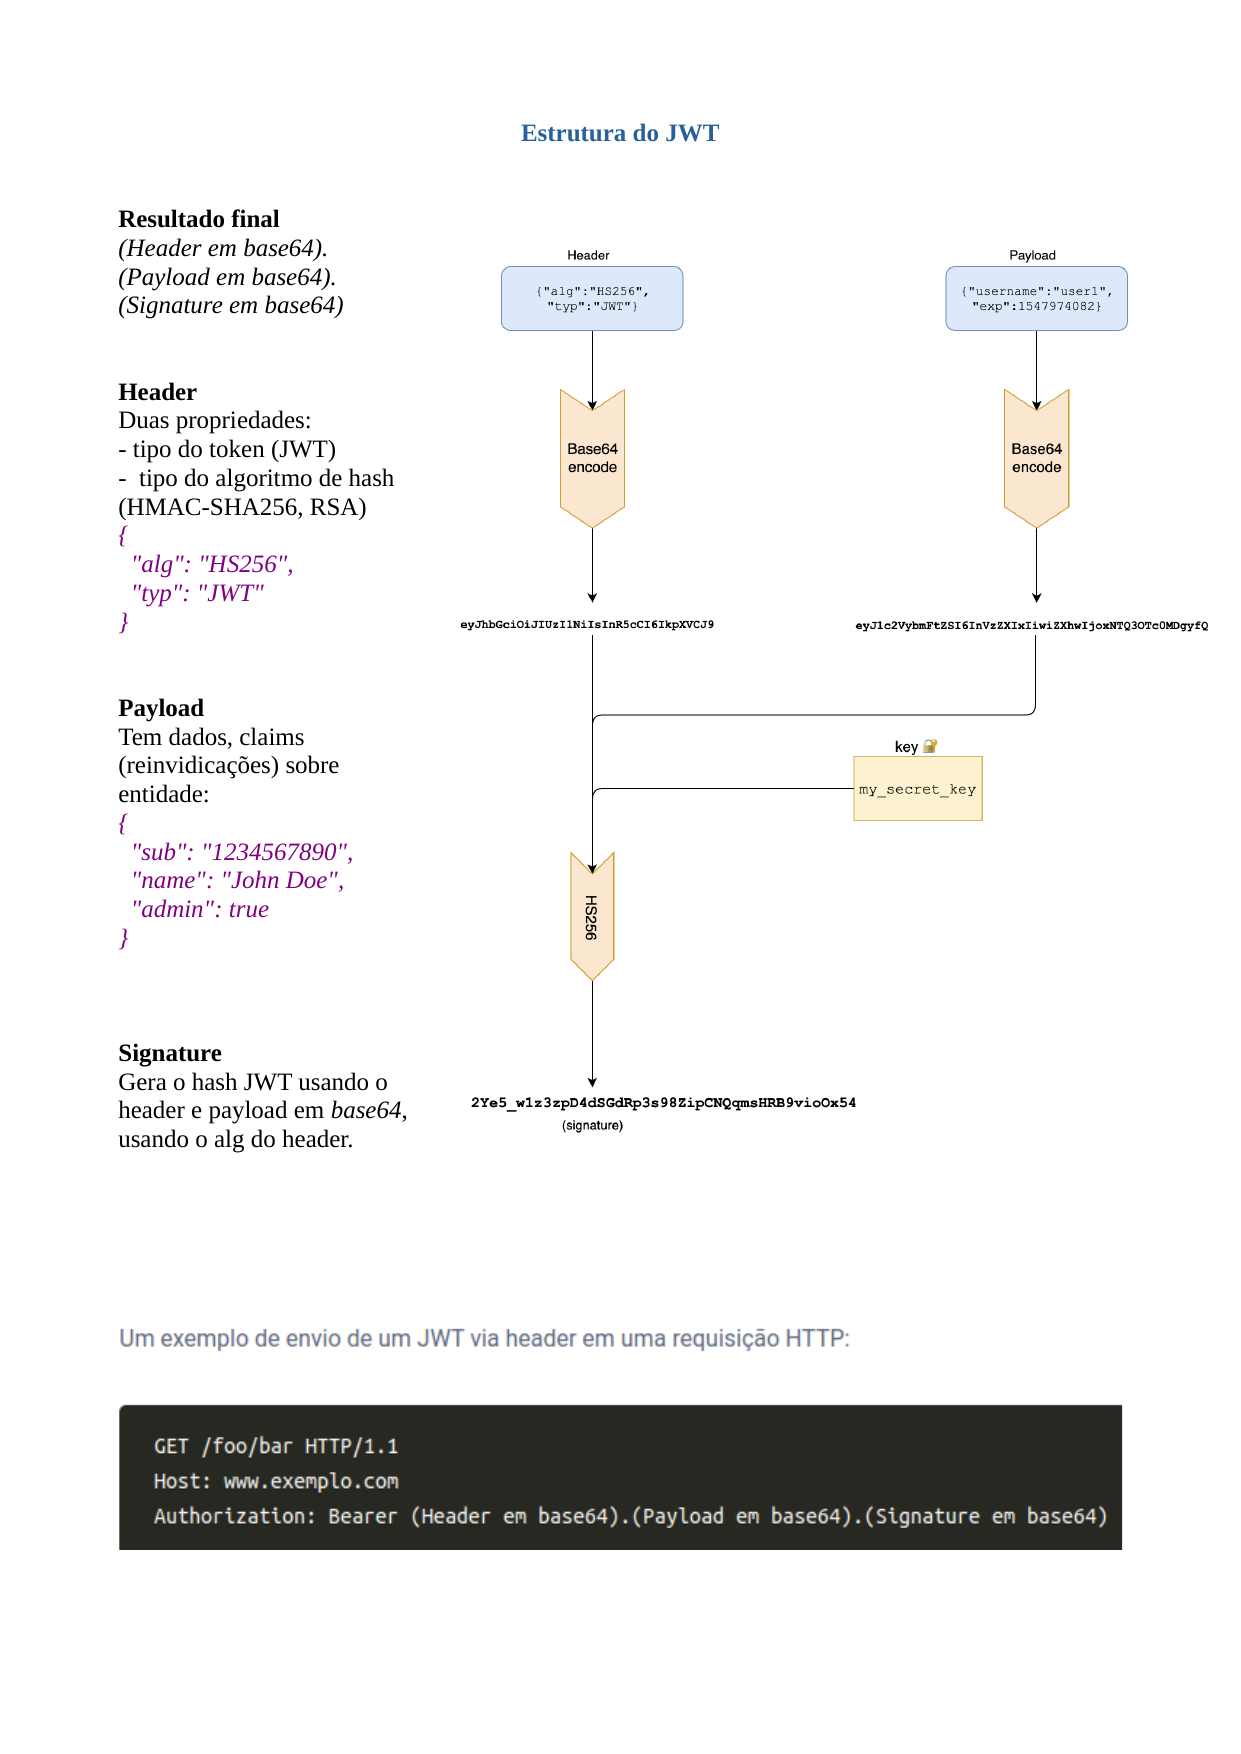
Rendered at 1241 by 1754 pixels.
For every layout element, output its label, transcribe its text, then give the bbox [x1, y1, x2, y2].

text "admin": true [118, 894, 410, 923]
text - tipo do token (JWT) [118, 434, 410, 463]
text Gera o hash JWT usando o header e payload em base64, usando o alg do header. [118, 1067, 410, 1153]
text { [118, 808, 410, 837]
text Duas propriedades: [118, 406, 410, 434]
text } [118, 607, 410, 636]
text "alg": "HS256", [118, 549, 410, 578]
text Estrutura do JWT [118, 118, 1122, 147]
text Header [118, 377, 410, 406]
text Payload [118, 693, 410, 722]
text "typ": "JWT" [118, 578, 410, 607]
picture [118, 1320, 1123, 1550]
text Tem dados, claims (reinvidicações) sobre entidade: [118, 722, 410, 808]
picture [410, 221, 1241, 1171]
text (Header em base64).(Payload em base64).(Signature em base64) [118, 233, 410, 319]
text Resultado final [118, 204, 1122, 233]
text } [118, 923, 410, 952]
text - tipo do algoritmo de hash (HMAC-SHA256, RSA) [118, 463, 410, 521]
text "name": "John Doe", [118, 866, 410, 894]
text "sub": "1234567890", [118, 837, 410, 866]
text Signature [118, 1038, 410, 1067]
text { [118, 521, 410, 549]
